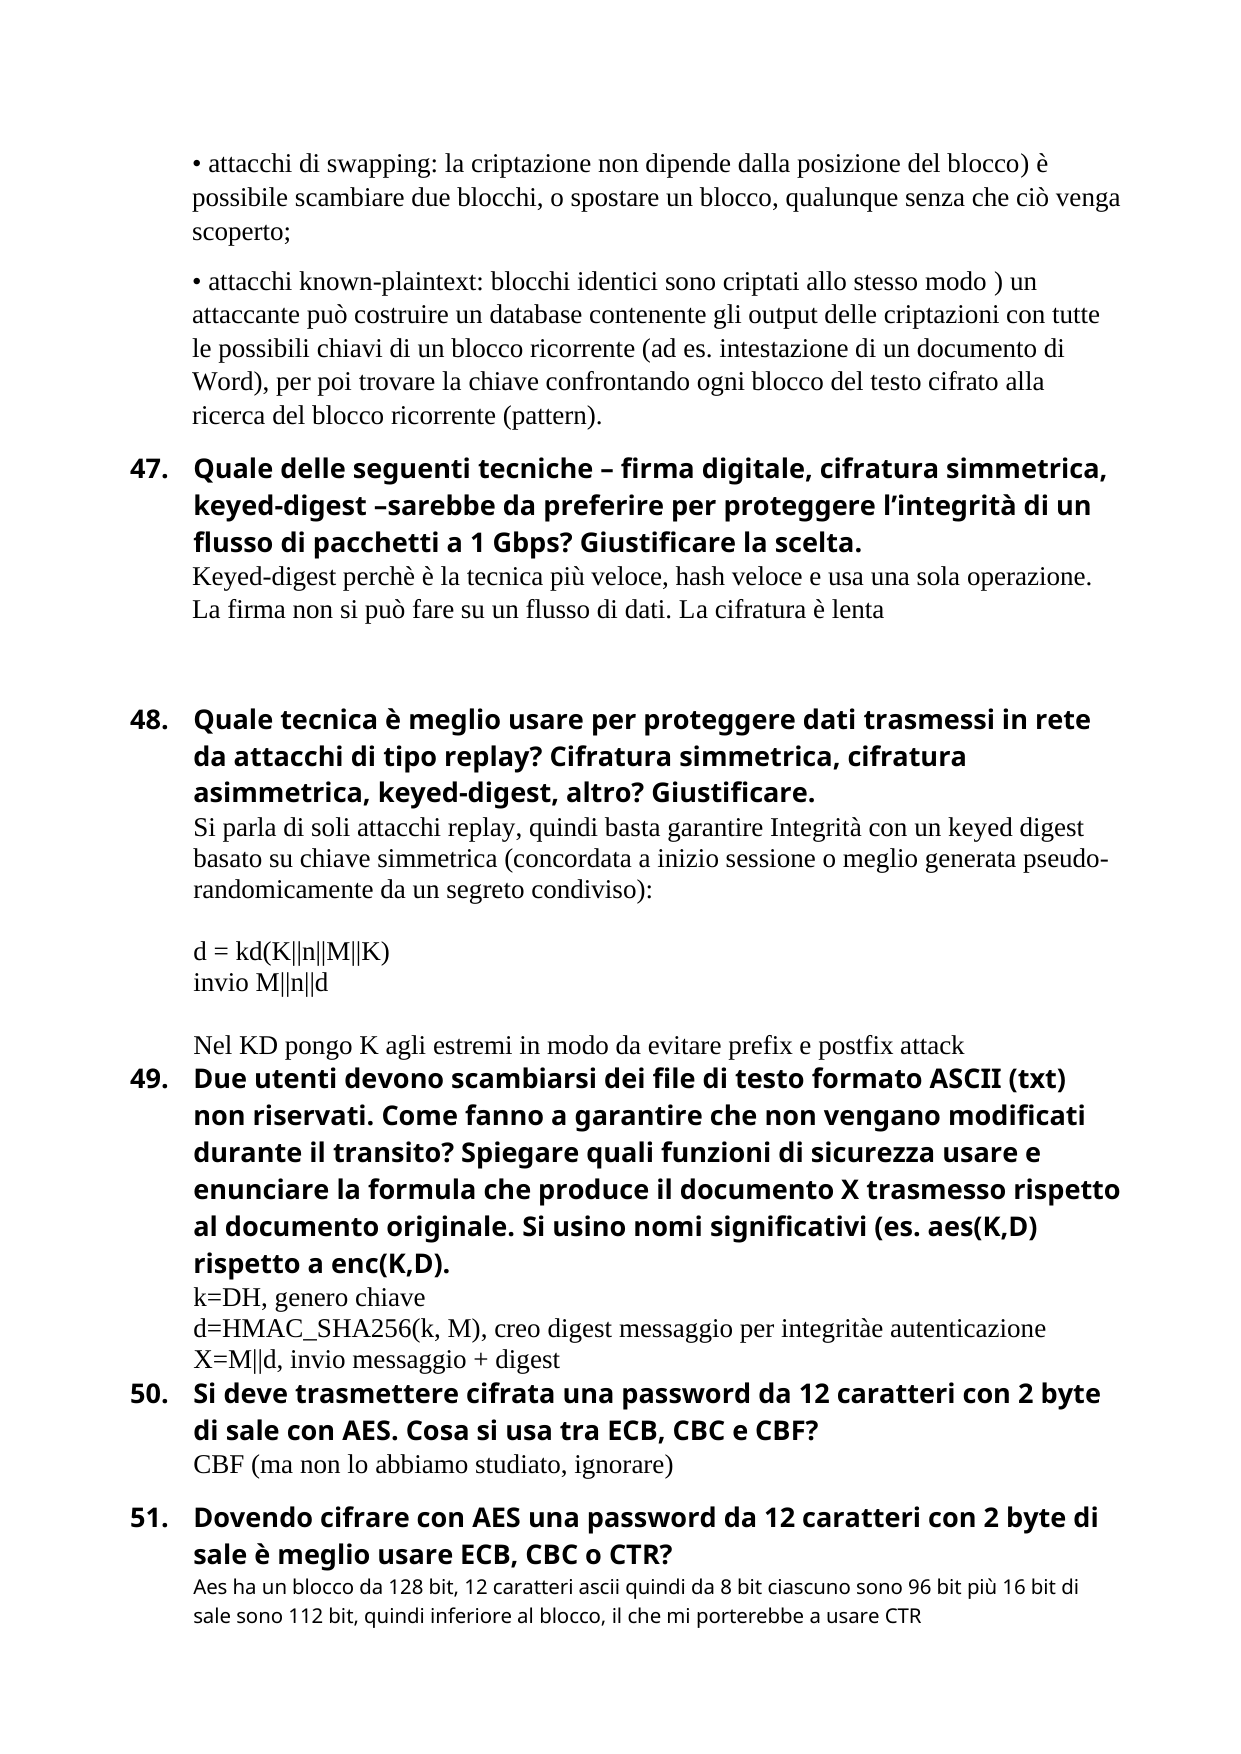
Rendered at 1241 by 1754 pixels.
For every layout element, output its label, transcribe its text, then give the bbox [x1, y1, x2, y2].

list Dovendo cifrare con AES una password da 12 caratteri con 2 byte di sale è meglio usare ECB, CBC o CTR? [130, 1498, 1122, 1572]
text • attacchi known-plaintext: blocchi identici sono criptati allo stesso modo ) un attaccante può costruire un database contenente gli output delle criptazioni con tutte le possibili chiavi di un blocco ricorrente (ad es. intestazione di un documento di Word), per poi trovare la chiave confrontando ogni blocco del testo cifrato alla ricerca del blocco ricorrente (pattern). [118, 265, 1122, 430]
list CBF (ma non lo abbiamo studiato, ignorare) [193, 1448, 1122, 1479]
list k=DH, genero chiave [193, 1281, 1122, 1312]
list Quale tecnica è meglio usare per proteggere dati trasmessi in rete da attacchi di tipo replay? Cifratura simmetrica, cifratura asimmetrica, keyed-digest, altro? Giustificare. [130, 700, 1122, 811]
list Aes ha un blocco da 128 bit, 12 caratteri ascii quindi da 8 bit ciascuno sono 96 bit più 16 bit di sale sono 112 bit, quindi inferiore al blocco, il che mi porterebbe a usare CTR [193, 1572, 1122, 1630]
text Keyed-digest perchè è la tecnica più veloce, hash veloce e usa una sola operazione. La firma non si può fare su un flusso di dati. La cifratura è lenta [118, 560, 1122, 624]
list Si deve trasmettere cifrata una password da 12 caratteri con 2 byte di sale con AES. Cosa si usa tra ECB, CBC e CBF? [130, 1374, 1122, 1448]
list X=M||d, invio messaggio + digest [193, 1343, 1122, 1374]
text • attacchi di swapping: la criptazione non dipende dalla posizione del blocco) è possibile scambiare due blocchi, o spostare un blocco, qualunque senza che ciò venga scoperto; [118, 148, 1122, 246]
list d=HMAC_SHA256(k, M), creo digest messaggio per integritàe autenticazione [193, 1312, 1122, 1343]
list Due utenti devono scambiarsi dei file di testo formato ASCII (txt) non riservati. Come fanno a garantire che non vengano modificati durante il transito? Spiegare quali funzioni di sicurezza usare e enunciare la formula che produce il documento X trasmesso rispetto al documento originale. Si usino nomi significativi (es. aes(K,D) rispetto a enc(K,D). [130, 1060, 1122, 1281]
list Si parla di soli attacchi replay, quindi basta garantire Integrità con un keyed digest basato su chiave simmetrica (concordata a inizio sessione o meglio generata pseudo-randomicamente da un segreto condiviso): d = kd(K||n||M||K) invio M||n||d Nel KD pongo K agli estremi in modo da evitare prefix e postfix attack [130, 811, 1122, 1060]
list Quale delle seguenti tecniche – firma digitale, cifratura simmetrica, keyed-digest –sarebbe da preferire per proteggere l’integrità di un flusso di pacchetti a 1 Gbps? Giustificare la scelta. [130, 449, 1122, 560]
